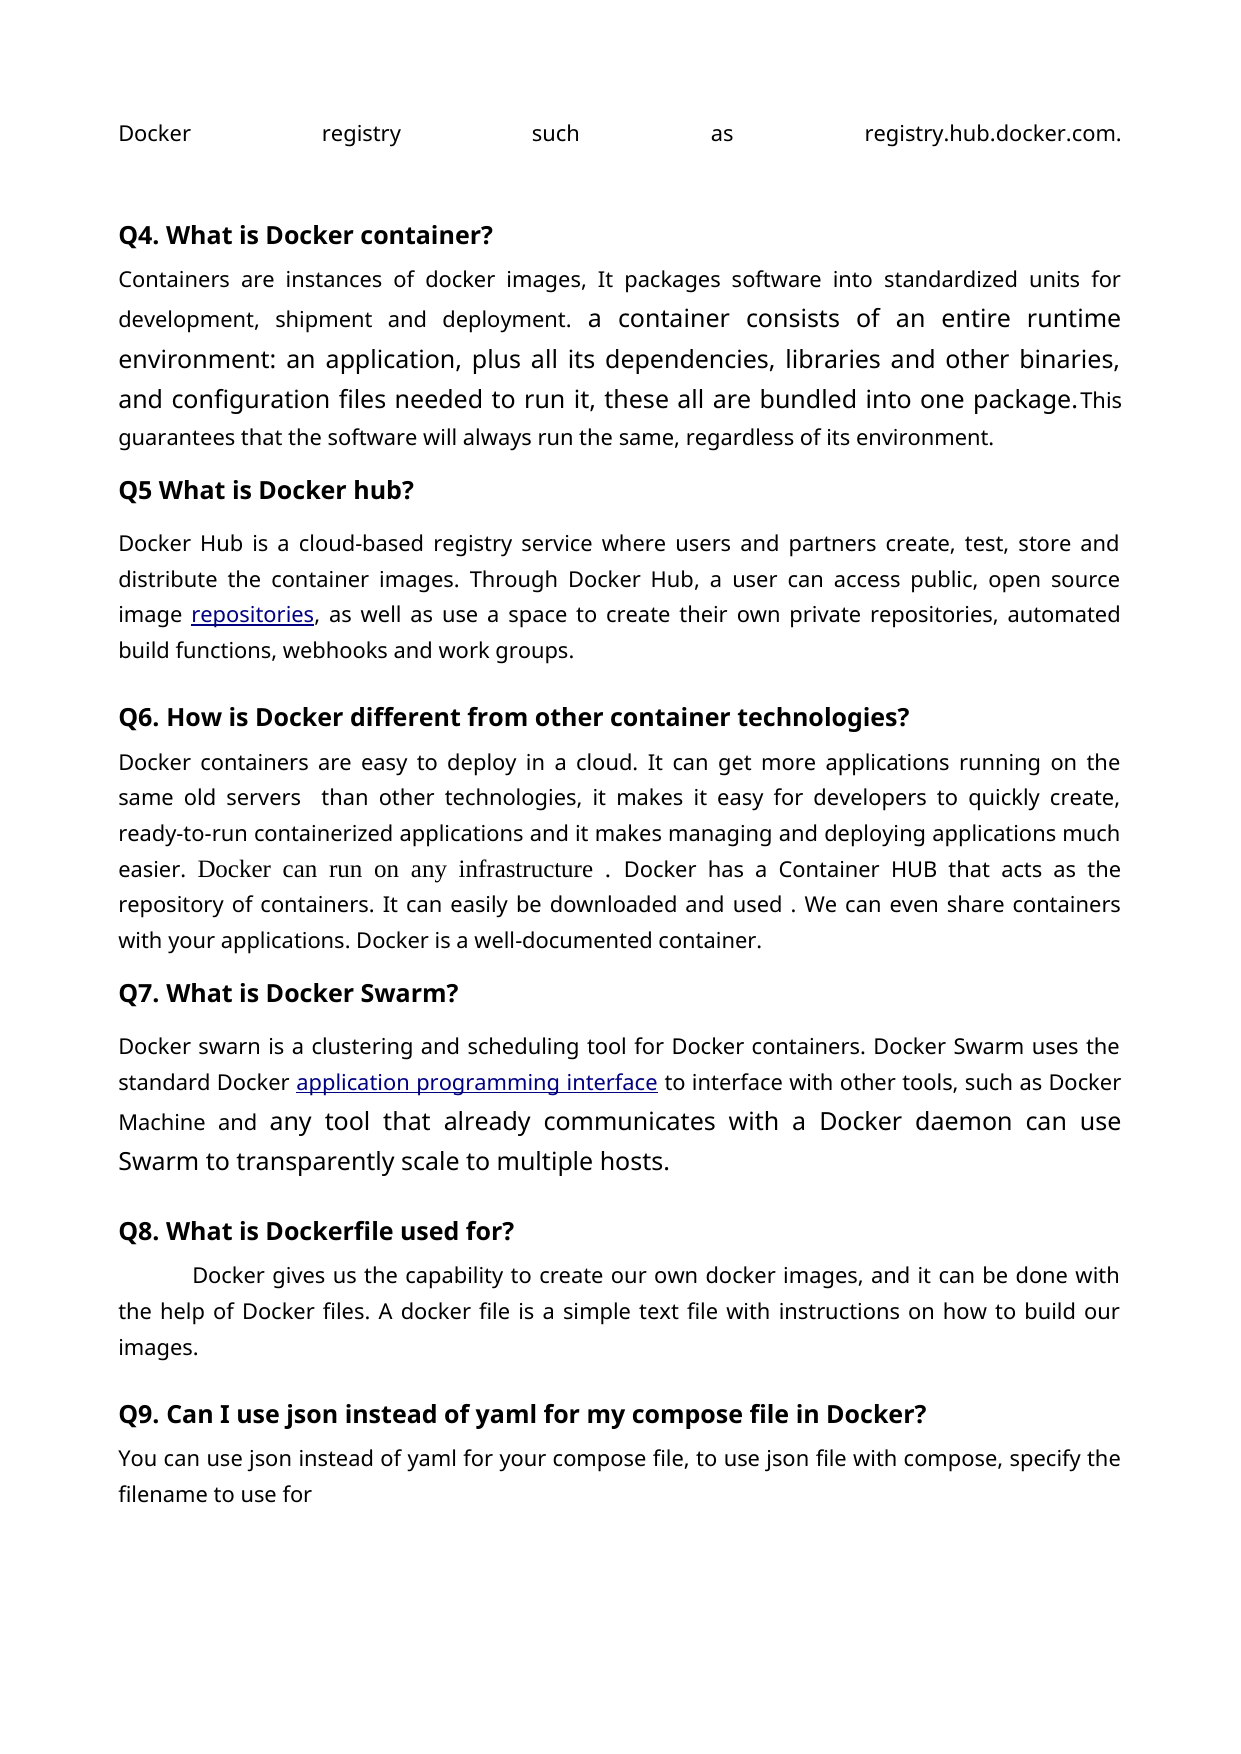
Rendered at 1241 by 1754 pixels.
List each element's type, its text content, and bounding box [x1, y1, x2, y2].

text Docker Hub is a cloud-based registry service where users and partners create, test, store and distribute the container images. Through Docker Hub, a user can access public, open source image repositories, as well as use a space to create their own private repositories, automated build functions, webhooks and work groups. [118, 528, 1122, 665]
text Docker registry such as registry.hub.docker.com. [118, 118, 1122, 182]
text You can use json instead of yaml for your compose file, to use json file with compose, specify the filename to use for [118, 1443, 1122, 1509]
subtitle Q9. Can I use json instead of yaml for my compose file in Docker? [118, 1397, 1122, 1431]
subtitle Q8. What is Dockerfile used for? [118, 1214, 1122, 1248]
text Docker gives us the capability to create our own docker images, and it can be done with the help of Docker files. A docker file is a simple text file with instructions on how to build our images. [118, 1261, 1122, 1362]
text Containers are instances of docker images, It packages software into standardized units for development, shipment and deployment. a container consists of an entire runtime environment: an application, plus all its dependencies, libraries and other binaries, and configuration files needed to run it, these all are bundled into one package.This guarantees that the software will always run the same, regardless of its environment. [118, 264, 1122, 452]
text Q7. What is Docker Swarm? [118, 975, 1122, 1009]
subtitle Q6. How is Docker different from other container technologies? [118, 700, 1122, 734]
text Docker containers are easy to deploy in a cloud. It can get more applications running on the same old servers than other technologies, it makes it easy for developers to quickly create, ready-to-run containerized applications and it makes managing and deploying applications much easier. Docker can run on any infrastructure . Docker has a Container HUB that acts as the repository of containers. It can easily be downloaded and used . We can even share containers with your applications. Docker is a well-documented container. [118, 746, 1122, 955]
subtitle Q4. What is Docker container? [118, 217, 1122, 251]
text Docker swarn is a clustering and scheduling tool for Docker containers. Docker Swarm uses the standard Docker application programming interface to interface with other tools, such as Docker Machine and any tool that already communicates with a Docker daemon can use Swarm to transparently scale to multiple hosts. [118, 1031, 1122, 1178]
text Q5 What is Docker hub? [118, 472, 1122, 506]
